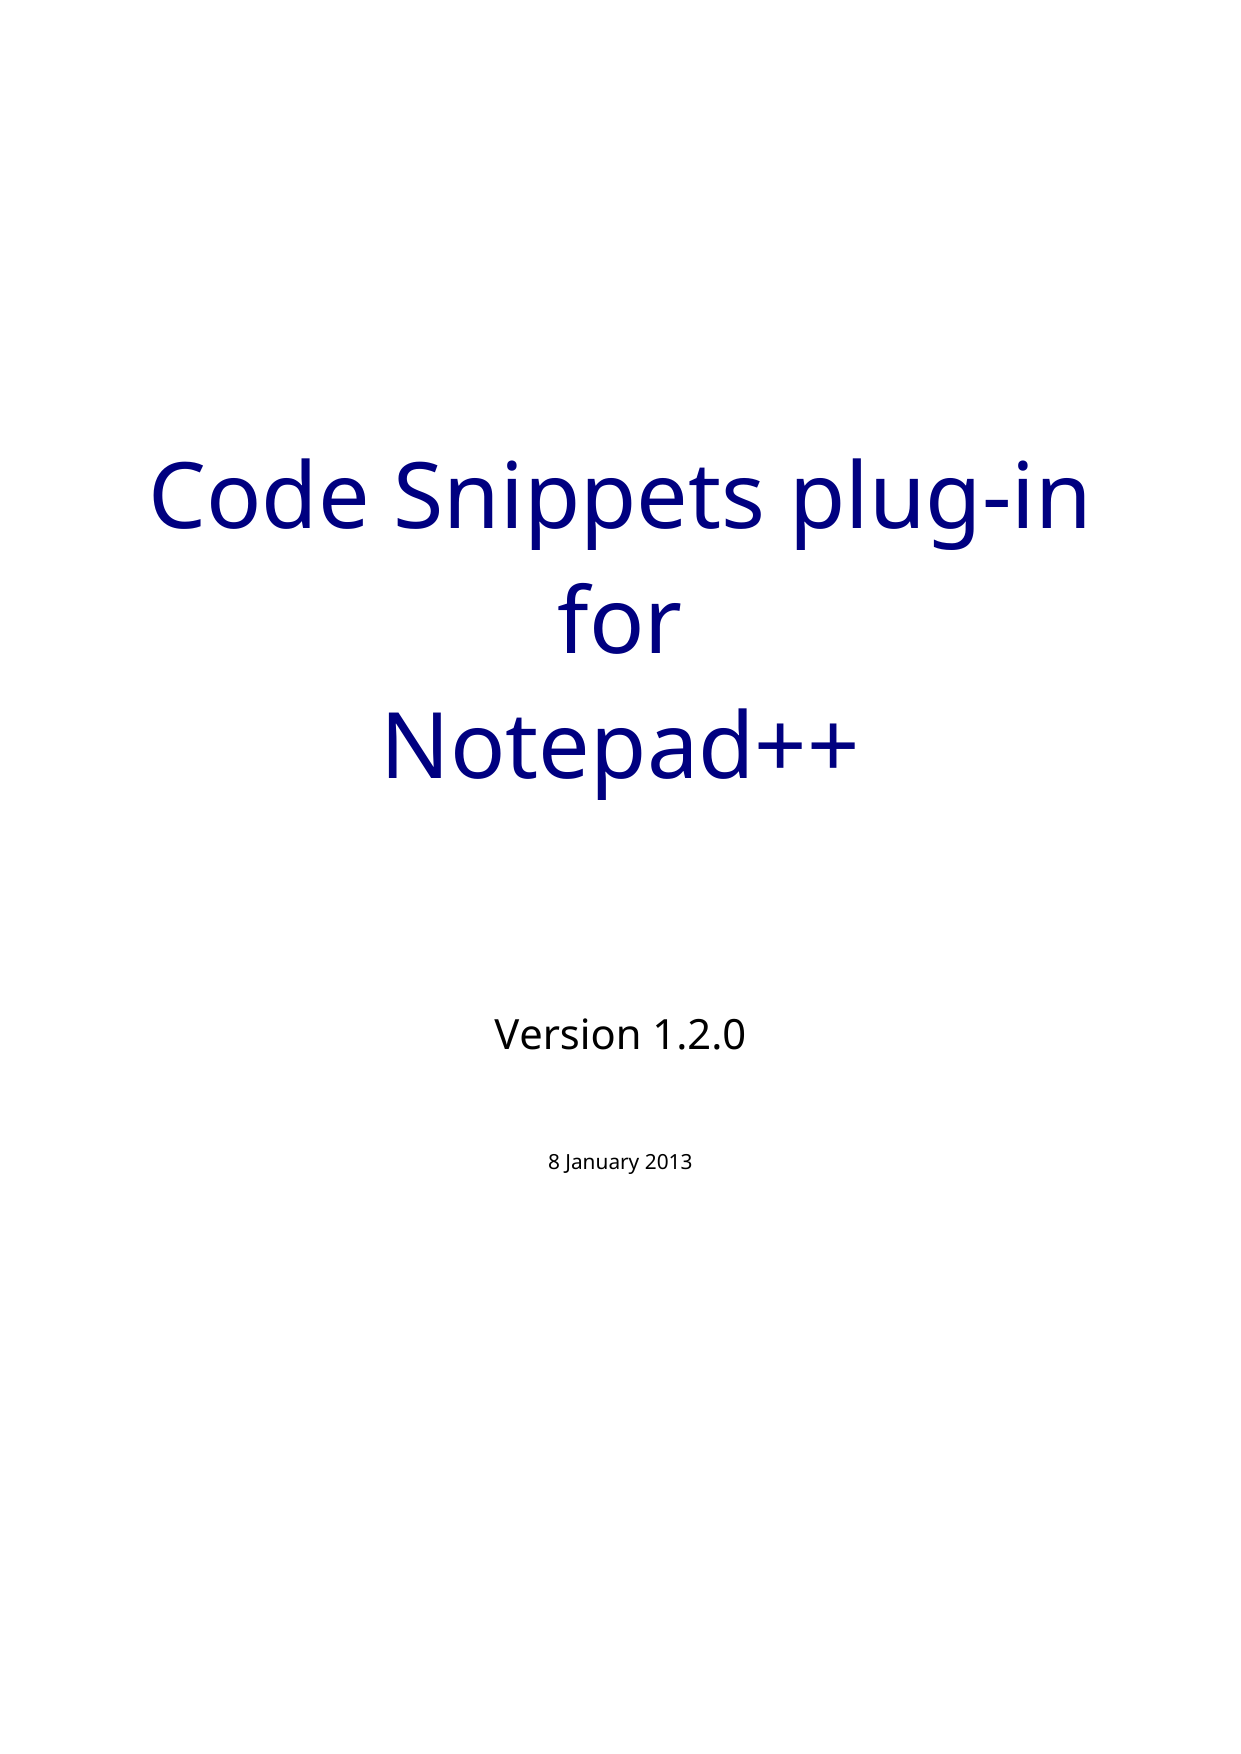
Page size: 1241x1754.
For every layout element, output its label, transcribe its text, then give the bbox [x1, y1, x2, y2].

text Code Snippets plug-in [118, 431, 1122, 556]
text Notepad++ [118, 681, 1122, 806]
text for [118, 556, 1122, 681]
text Version 1.2.0 [118, 1005, 1122, 1061]
text 8 January 2013 [118, 1147, 1122, 1175]
